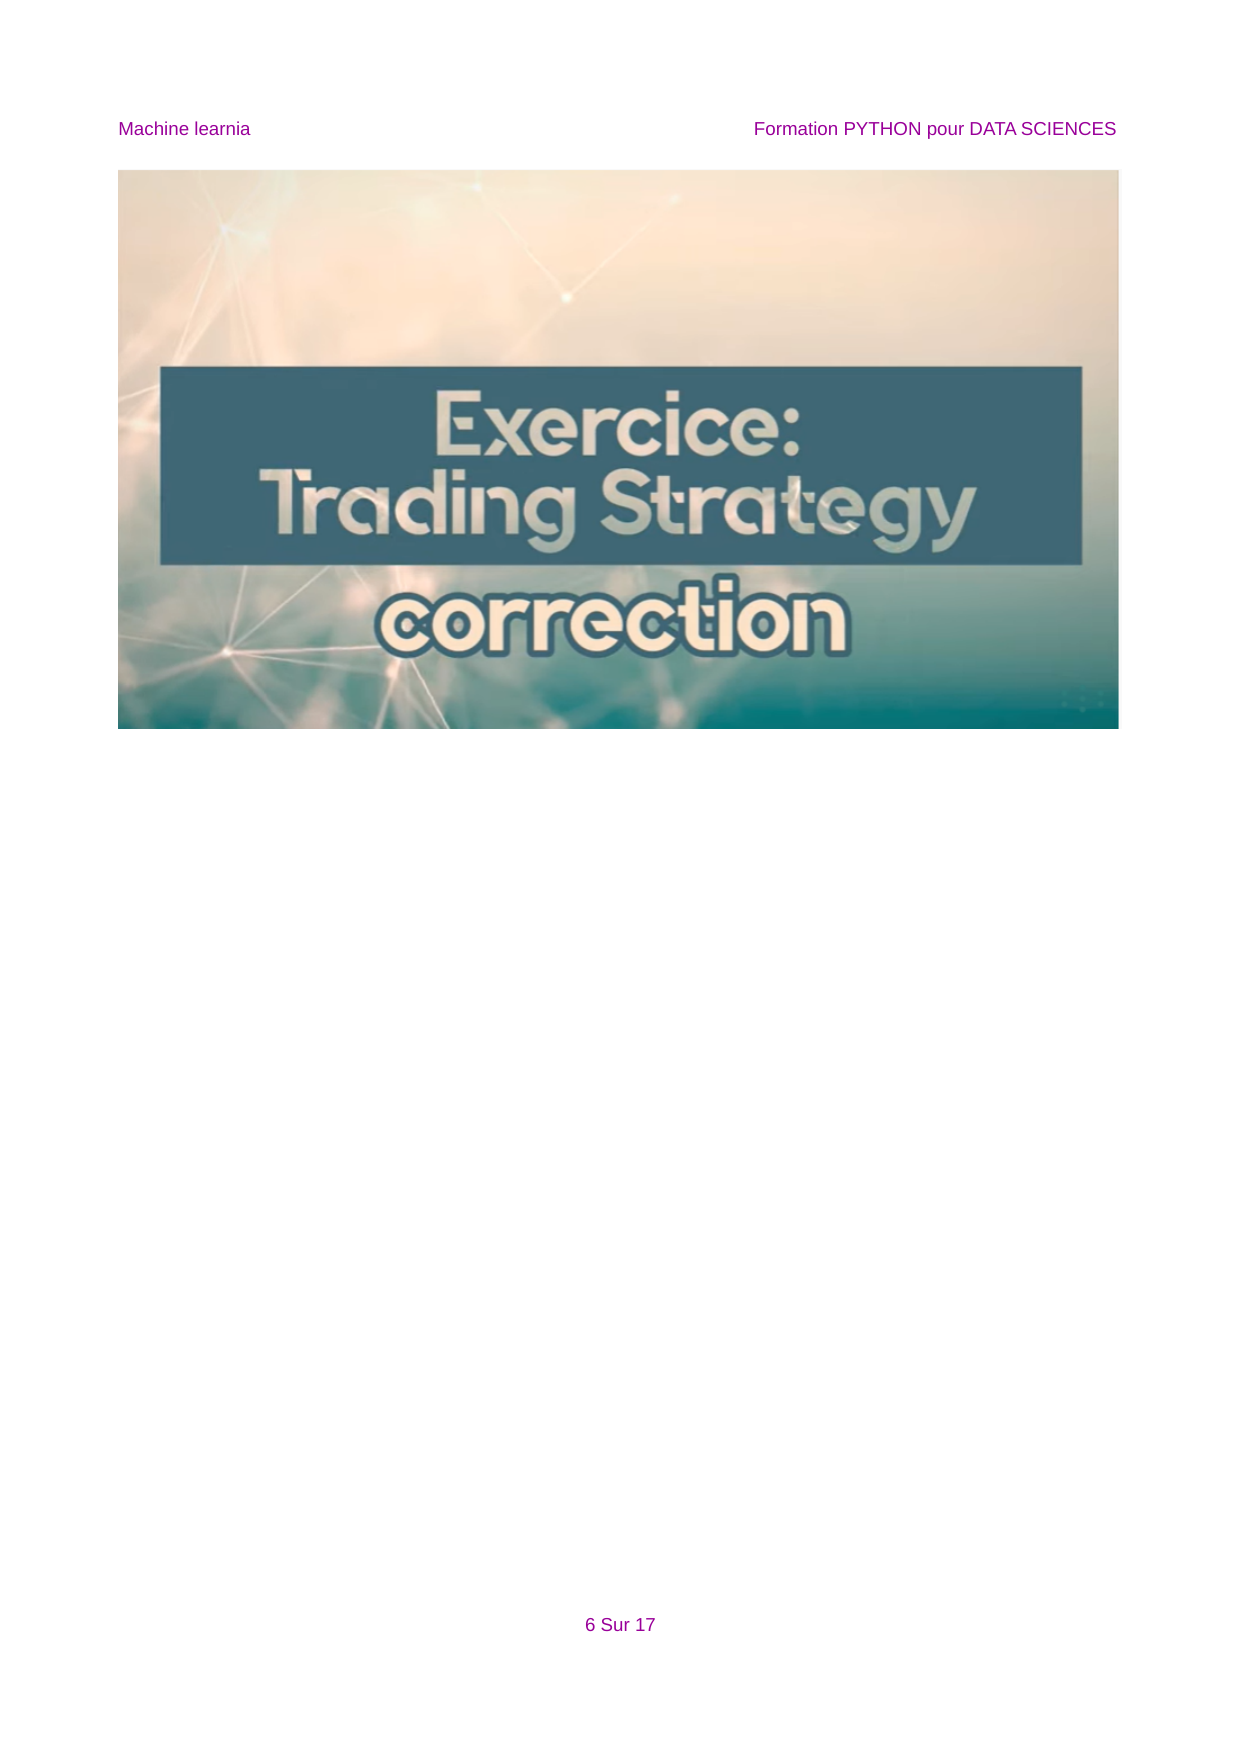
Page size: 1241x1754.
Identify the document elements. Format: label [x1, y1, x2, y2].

picture [118, 169, 1122, 729]
